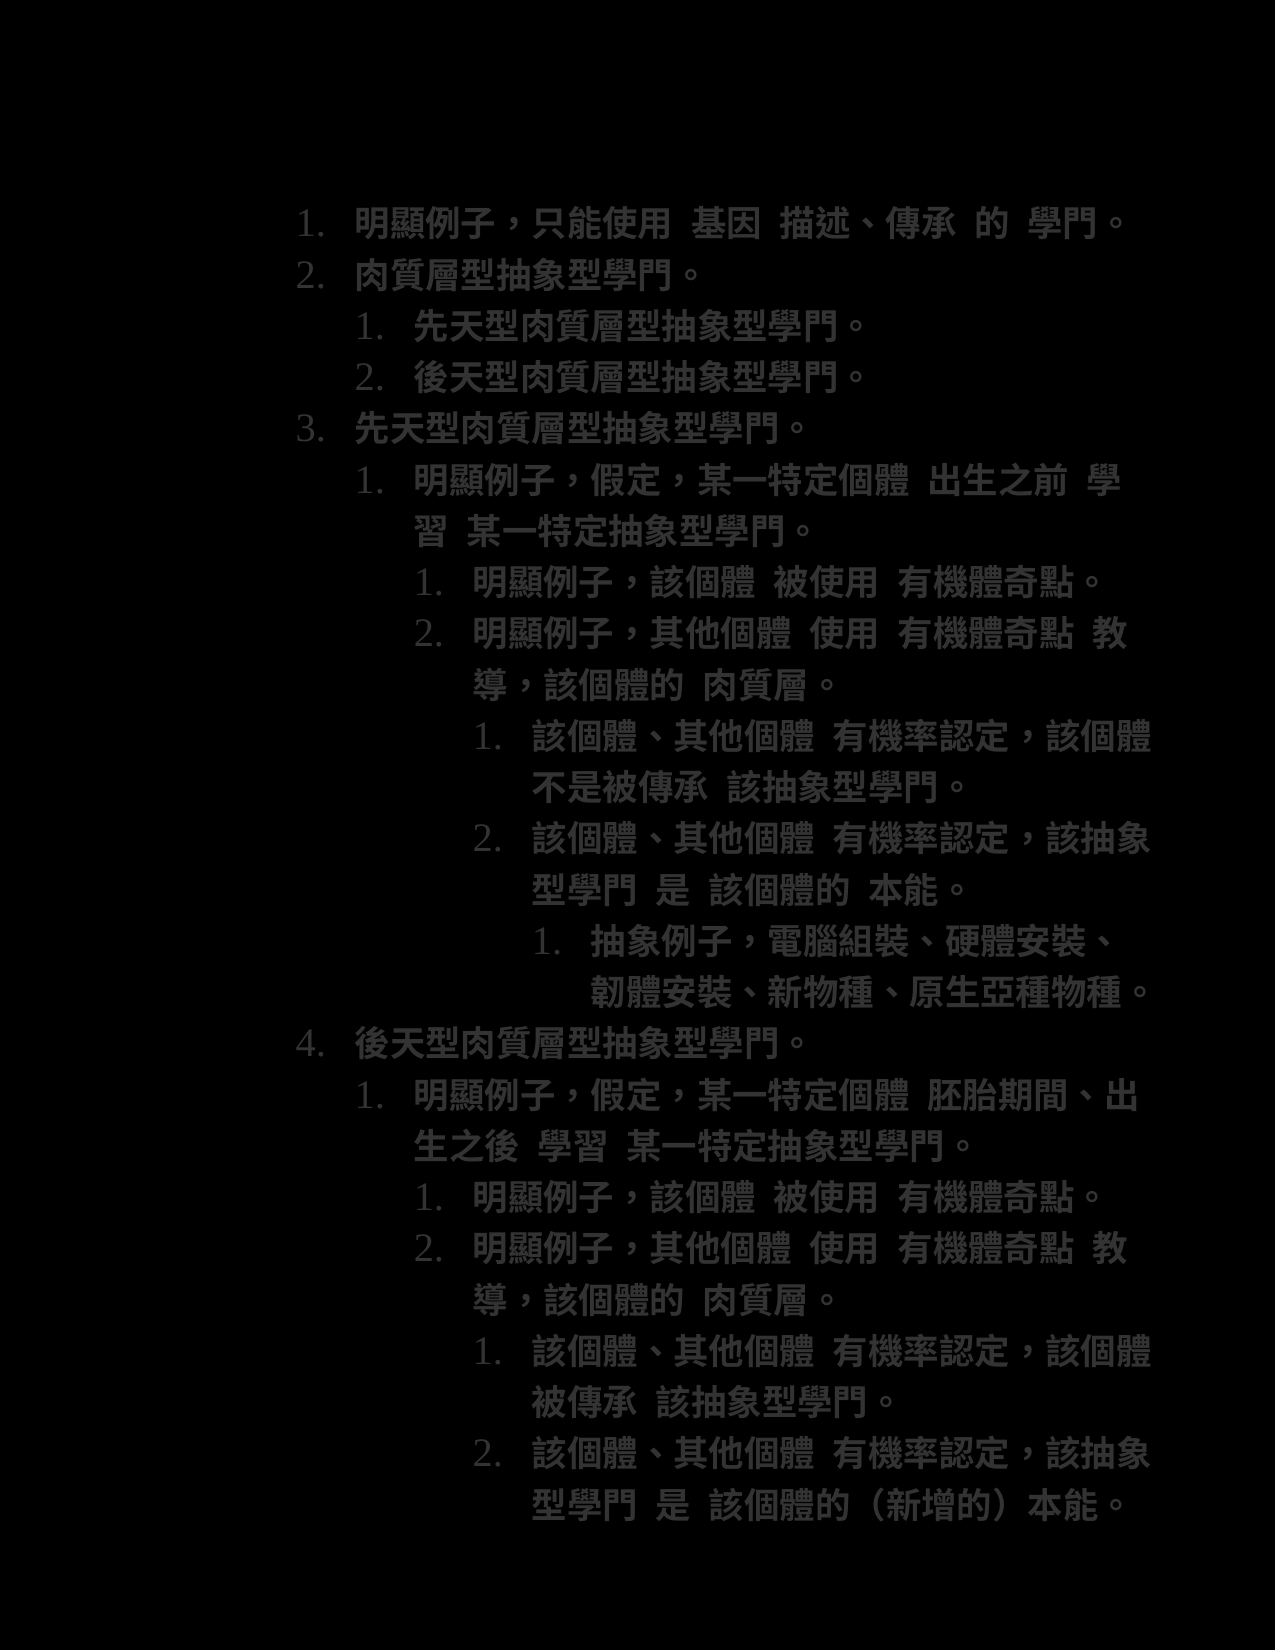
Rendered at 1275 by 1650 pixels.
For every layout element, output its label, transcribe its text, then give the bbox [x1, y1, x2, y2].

list 後天型肉質層型抽象型學門。 [354, 349, 1157, 401]
list 明顯例子，該個體 被使用 有機體奇點。 [413, 554, 1157, 606]
list 明顯例子，只能使用 基因 描述、傳承 的 學門。 [295, 196, 1157, 247]
list 肉質層型抽象型學門。 [295, 247, 1157, 298]
list 後天型肉質層型抽象型學門。 [295, 1016, 1157, 1067]
list 明顯例子，其他個體 使用 有機體奇點 教導，該個體的 肉質層。 [413, 606, 1157, 708]
list 該個體、其他個體 有機率認定，該抽象型學門 是 該個體的（新增的）本能。 [472, 1426, 1157, 1528]
list 明顯例子，該個體 被使用 有機體奇點。 [413, 1169, 1157, 1221]
list 先天型肉質層型抽象型學門。 [295, 401, 1157, 452]
list 明顯例子，其他個體 使用 有機體奇點 教導，該個體的 肉質層。 [413, 1221, 1157, 1323]
list 先天型肉質層型抽象型學門。 [354, 298, 1157, 349]
list 明顯例子，假定，某一特定個體 胚胎期間、出生之後 學習 某一特定抽象型學門。 [354, 1067, 1157, 1169]
list 該個體、其他個體 有機率認定，該個體 不是被傳承 該抽象型學門。 [472, 708, 1157, 811]
list 明顯例子，假定，某一特定個體 出生之前 學習 某一特定抽象型學門。 [354, 452, 1157, 554]
list 該個體、其他個體 有機率認定，該個體 被傳承 該抽象型學門。 [472, 1323, 1157, 1426]
list 該個體、其他個體 有機率認定，該抽象型學門 是 該個體的 本能。 [472, 811, 1157, 913]
list 抽象例子，電腦組裝、硬體安裝、韌體安裝、新物種、原生亞種物種。 [532, 913, 1157, 1016]
